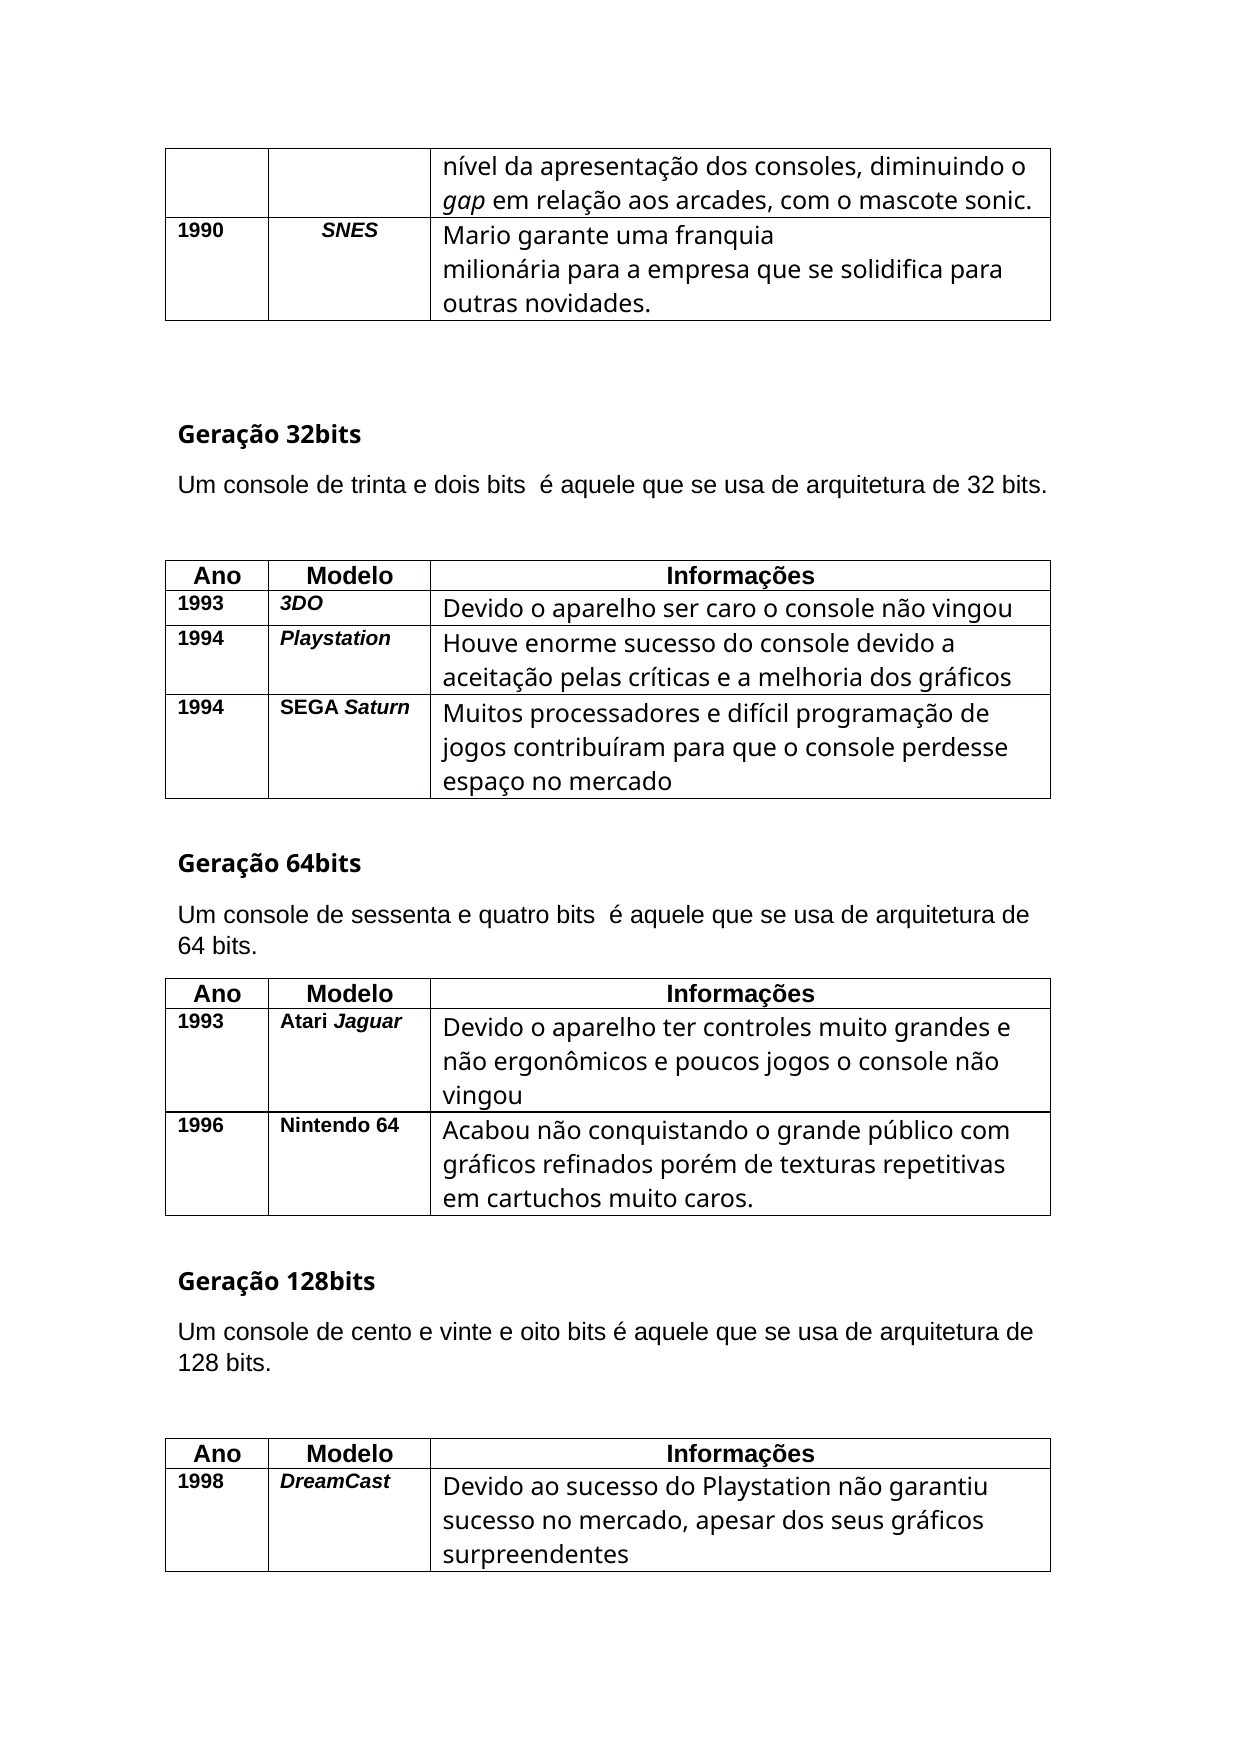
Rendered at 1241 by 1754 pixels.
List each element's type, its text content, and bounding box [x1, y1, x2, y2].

table_cell SNES [269, 218, 430, 320]
table_cell Houve enorme sucesso do console devido a aceitação pelas críticas e a melhoria dos gráficos [431, 626, 1050, 694]
text Geração 128bits [177, 1263, 1063, 1297]
table_cell Devido o aparelho ter controles muito grandes e não ergonômicos e poucos jogos o console não vingou [431, 1009, 1050, 1111]
table_cell SEGA Saturn [269, 695, 430, 797]
table_cell 1998 [166, 1469, 268, 1571]
table_cell 3DO [269, 591, 430, 625]
table_header Ano [166, 979, 268, 1008]
table_header Modelo [269, 979, 430, 1008]
table_cell nível da apresentação dos consoles, diminuindo o gap em relação aos arcades, com o mascote sonic. [431, 149, 1050, 217]
table_cell [166, 149, 268, 217]
table_cell Devido ao sucesso do Playstation não garantiu sucesso no mercado, apesar dos seus gráficos surpreendentes [431, 1469, 1050, 1571]
table_header Modelo [269, 561, 430, 590]
table_header Ano [166, 1439, 268, 1468]
table_cell Atari Jaguar [269, 1009, 430, 1111]
table_cell Mario garante uma franquia milionária para a empresa que se solidifica para outras novidades. [431, 218, 1050, 320]
text Um console de cento e vinte e oito bits é aquele que se usa de arquitetura de 128 bits. [177, 1317, 1063, 1377]
table_header Informações [431, 561, 1050, 590]
text Um console de trinta e dois bits é aquele que se usa de arquitetura de 32 bits. [177, 470, 1063, 499]
table_cell Nintendo 64 [269, 1113, 430, 1214]
table_header Modelo [269, 1439, 430, 1468]
table_cell DreamCast [269, 1469, 430, 1571]
table_header Informações [431, 979, 1050, 1008]
table_header Informações [431, 1439, 1050, 1468]
table_cell 1994 [166, 695, 268, 797]
text Geração 32bits [177, 416, 1063, 451]
table_cell 1993 [166, 591, 268, 625]
text Um console de sessenta e quatro bits é aquele que se usa de arquitetura de 64 bits. [177, 899, 1063, 959]
table_cell 1996 [166, 1113, 268, 1214]
table_cell [269, 149, 430, 217]
text Geração 64bits [177, 846, 1063, 880]
table_cell Devido o aparelho ser caro o console não vingou [431, 591, 1050, 625]
table_cell 1990 [166, 218, 268, 320]
table_cell 1993 [166, 1009, 268, 1111]
table_cell 1994 [166, 626, 268, 694]
table_cell Acabou não conquistando o grande público com gráficos refinados porém de texturas repetitivas em cartuchos muito caros. [431, 1113, 1050, 1214]
table_cell Muitos processadores e difícil programação de jogos contribuíram para que o console perdesse espaço no mercado [431, 695, 1050, 797]
table_cell Playstation [269, 626, 430, 694]
table_header Ano [166, 561, 268, 590]
